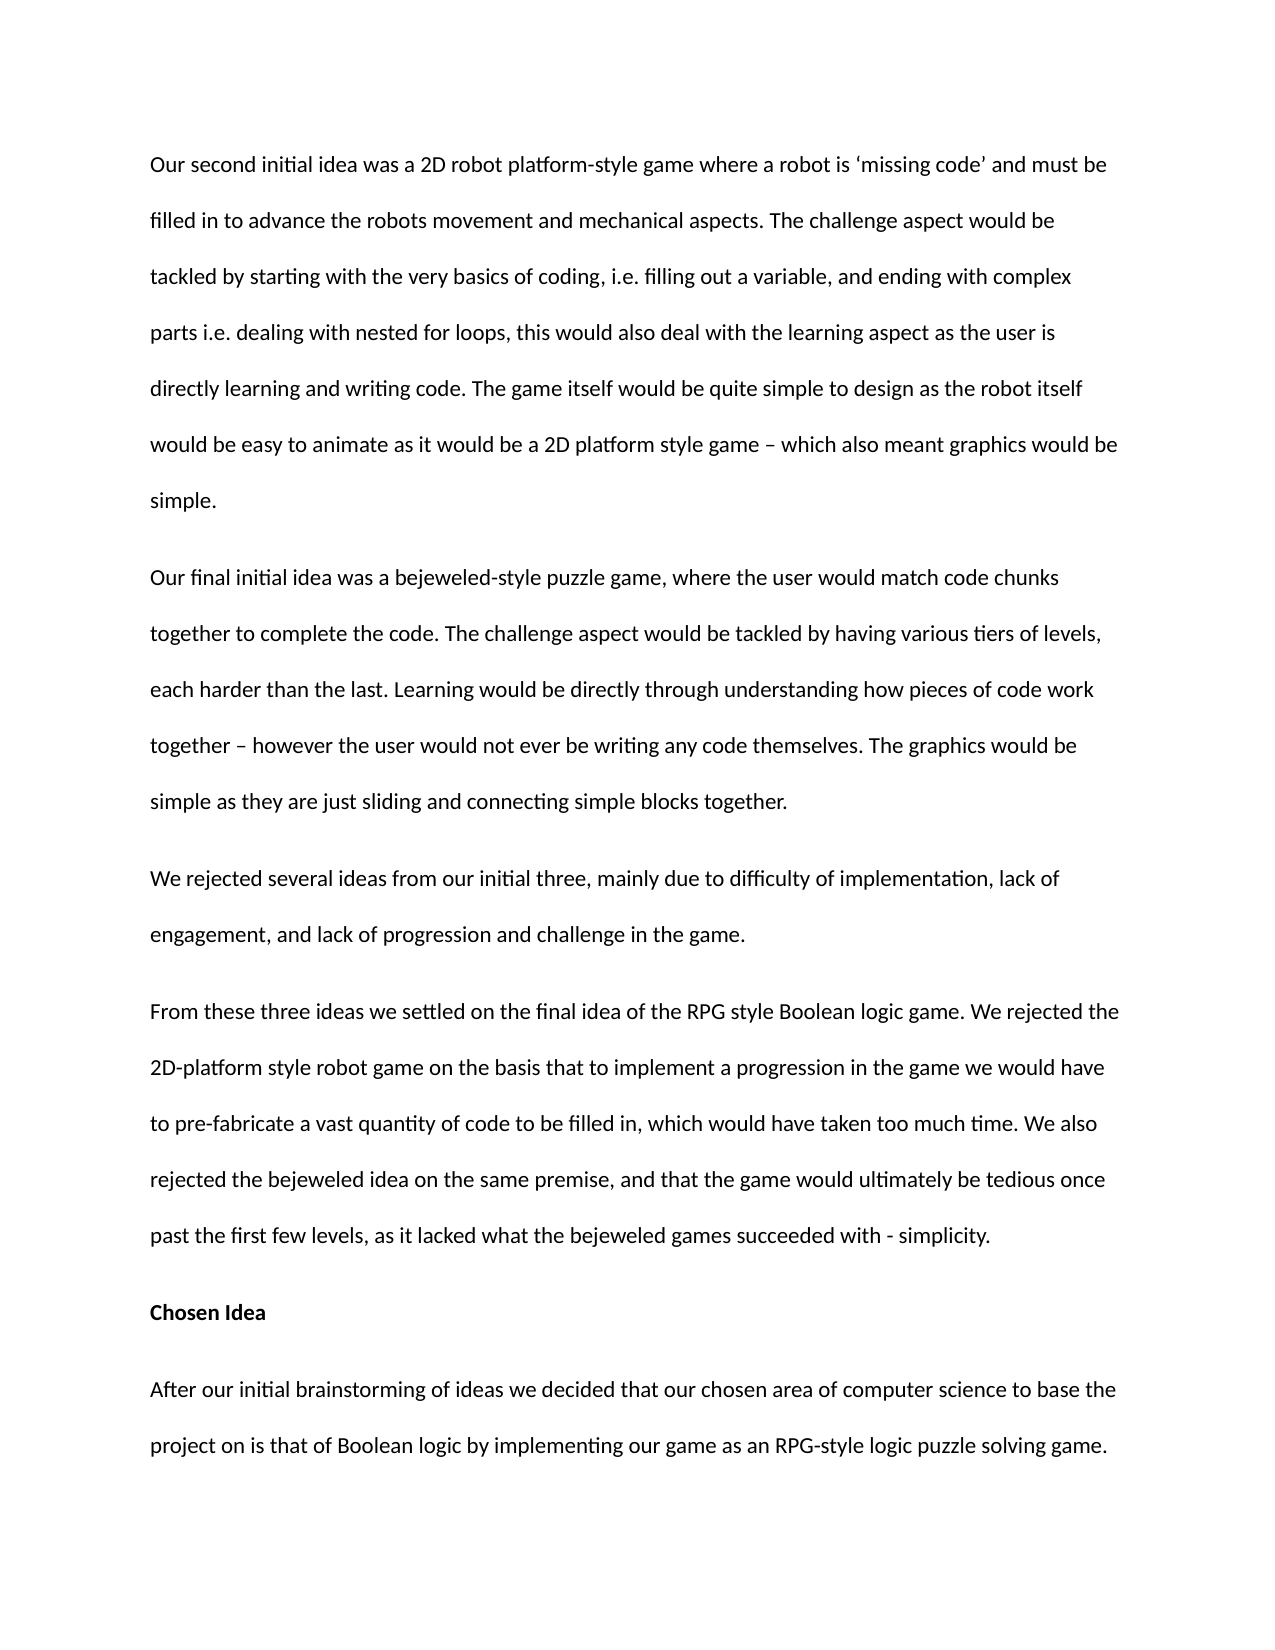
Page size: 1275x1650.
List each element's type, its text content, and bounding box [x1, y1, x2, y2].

text After our initial brainstorming of ideas we decided that our chosen area of computer science to base the project on is that of Boolean logic by implementing our game as an RPG-style logic puzzle solving game. [150, 1375, 1125, 1459]
text From these three ideas we settled on the final idea of the RPG style Boolean logic game. We rejected the 2D-platform style robot game on the basis that to implement a progression in the game we would have to pre-fabricate a vast quantity of code to be filled in, which would have taken too much time. We also rejected the bejeweled idea on the same premise, and that the game would ultimately be tedious once past the first few levels, as it lacked what the bejeweled games succeeded with - simplicity. [150, 997, 1125, 1249]
text Our second initial idea was a 2D robot platform-style game where a robot is ‘missing code’ and must be filled in to advance the robots movement and mechanical aspects. The challenge aspect would be tackled by starting with the very basics of coding, i.e. filling out a variable, and ending with complex parts i.e. dealing with nested for loops, this would also deal with the learning aspect as the user is directly learning and writing code. The game itself would be quite simple to design as the robot itself would be easy to animate as it would be a 2D platform style game – which also meant graphics would be simple. [150, 150, 1125, 514]
text Chosen Idea [150, 1298, 1125, 1326]
text We rejected several ideas from our initial three, mainly due to difficulty of implementation, lack of engagement, and lack of progression and challenge in the game. [150, 864, 1125, 948]
text Our final initial idea was a bejeweled-style puzzle game, where the user would match code chunks together to complete the code. The challenge aspect would be tackled by having various tiers of levels, each harder than the last. Learning would be directly through understanding how pieces of code work together – however the user would not ever be writing any code themselves. The graphics would be simple as they are just sliding and connecting simple blocks together. [150, 563, 1125, 815]
